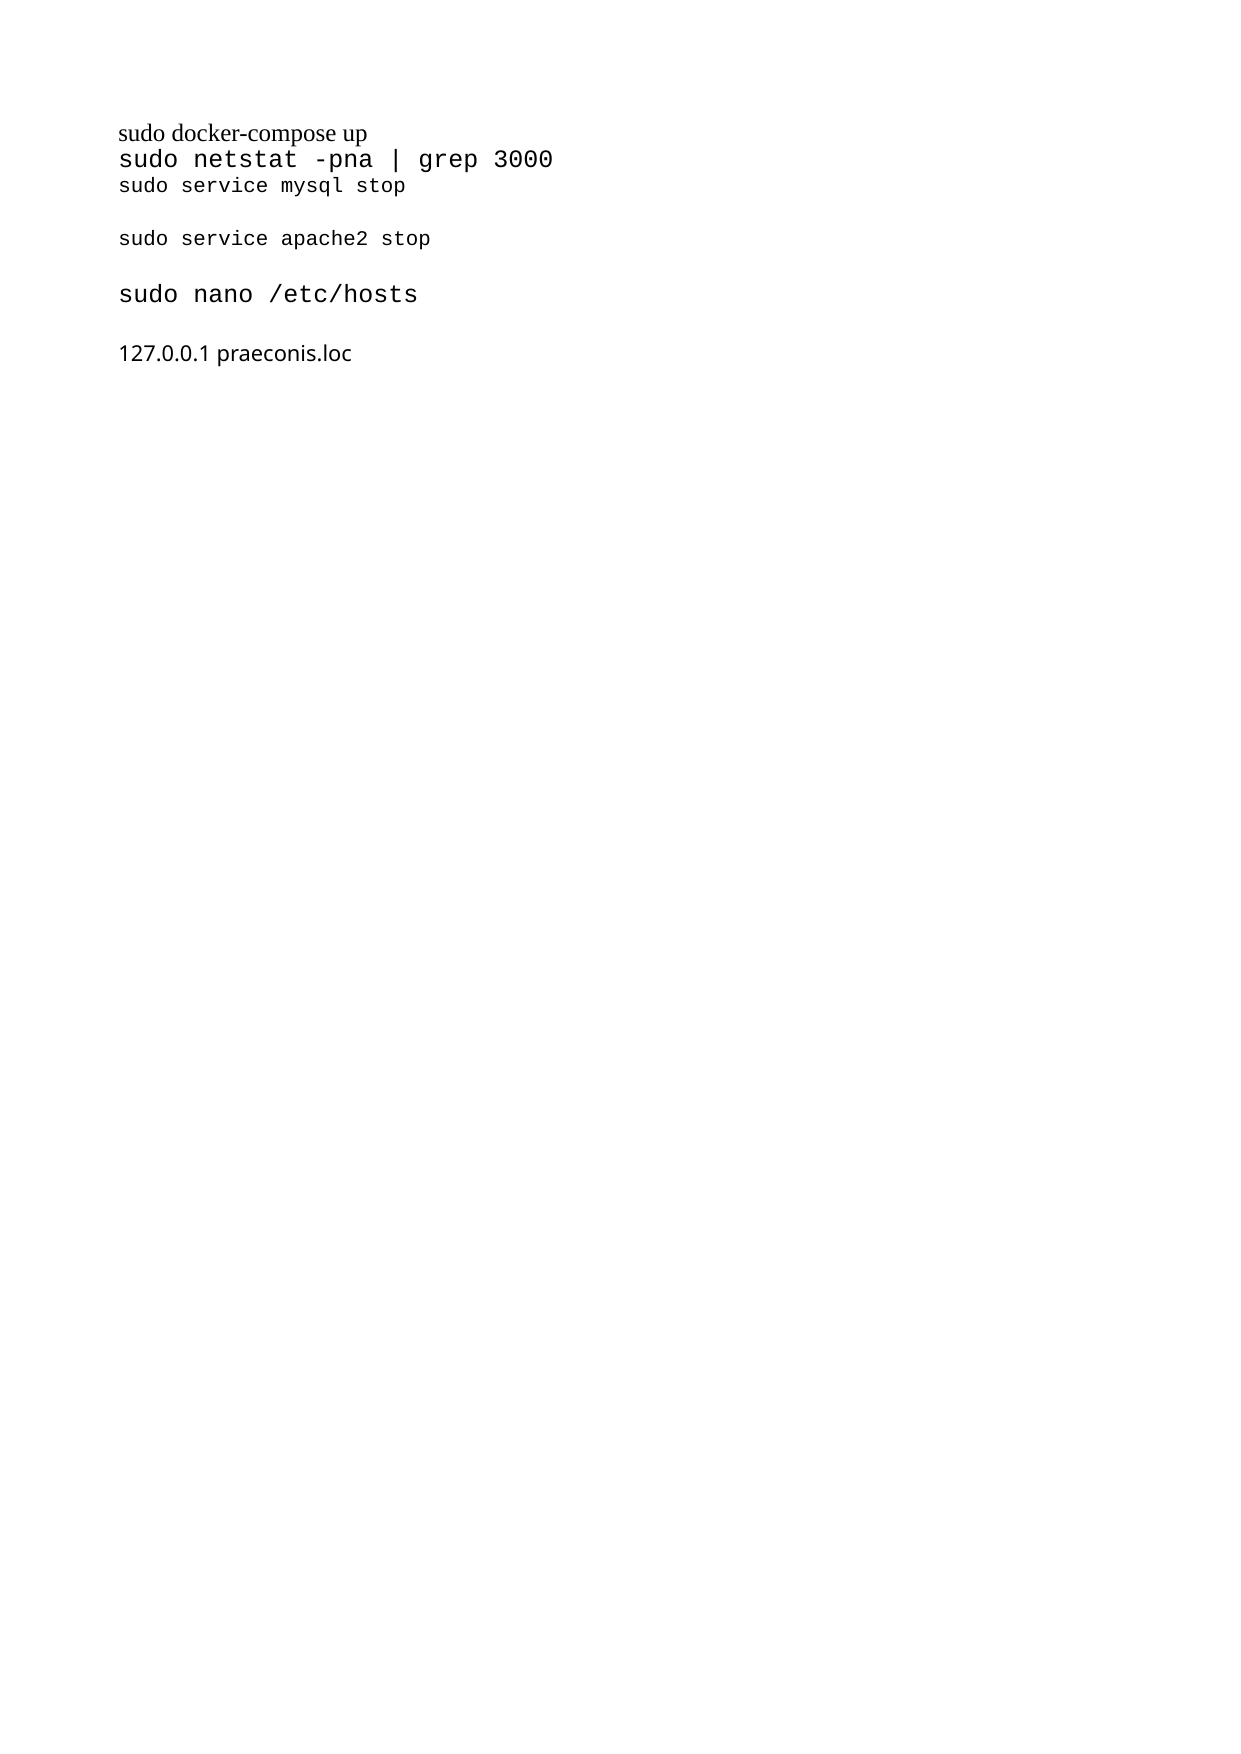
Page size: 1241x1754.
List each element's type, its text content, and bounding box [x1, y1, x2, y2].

text 127.0.0.1 praeconis.loc [118, 338, 1122, 368]
text sudo netstat -pna | grep 3000 [118, 147, 1122, 175]
text sudo service mysql stop [118, 175, 1122, 199]
text sudo service apache2 stop [118, 228, 1122, 252]
text sudo nano /etc/hosts [118, 281, 1122, 310]
text sudo docker-compose up [118, 118, 1122, 147]
